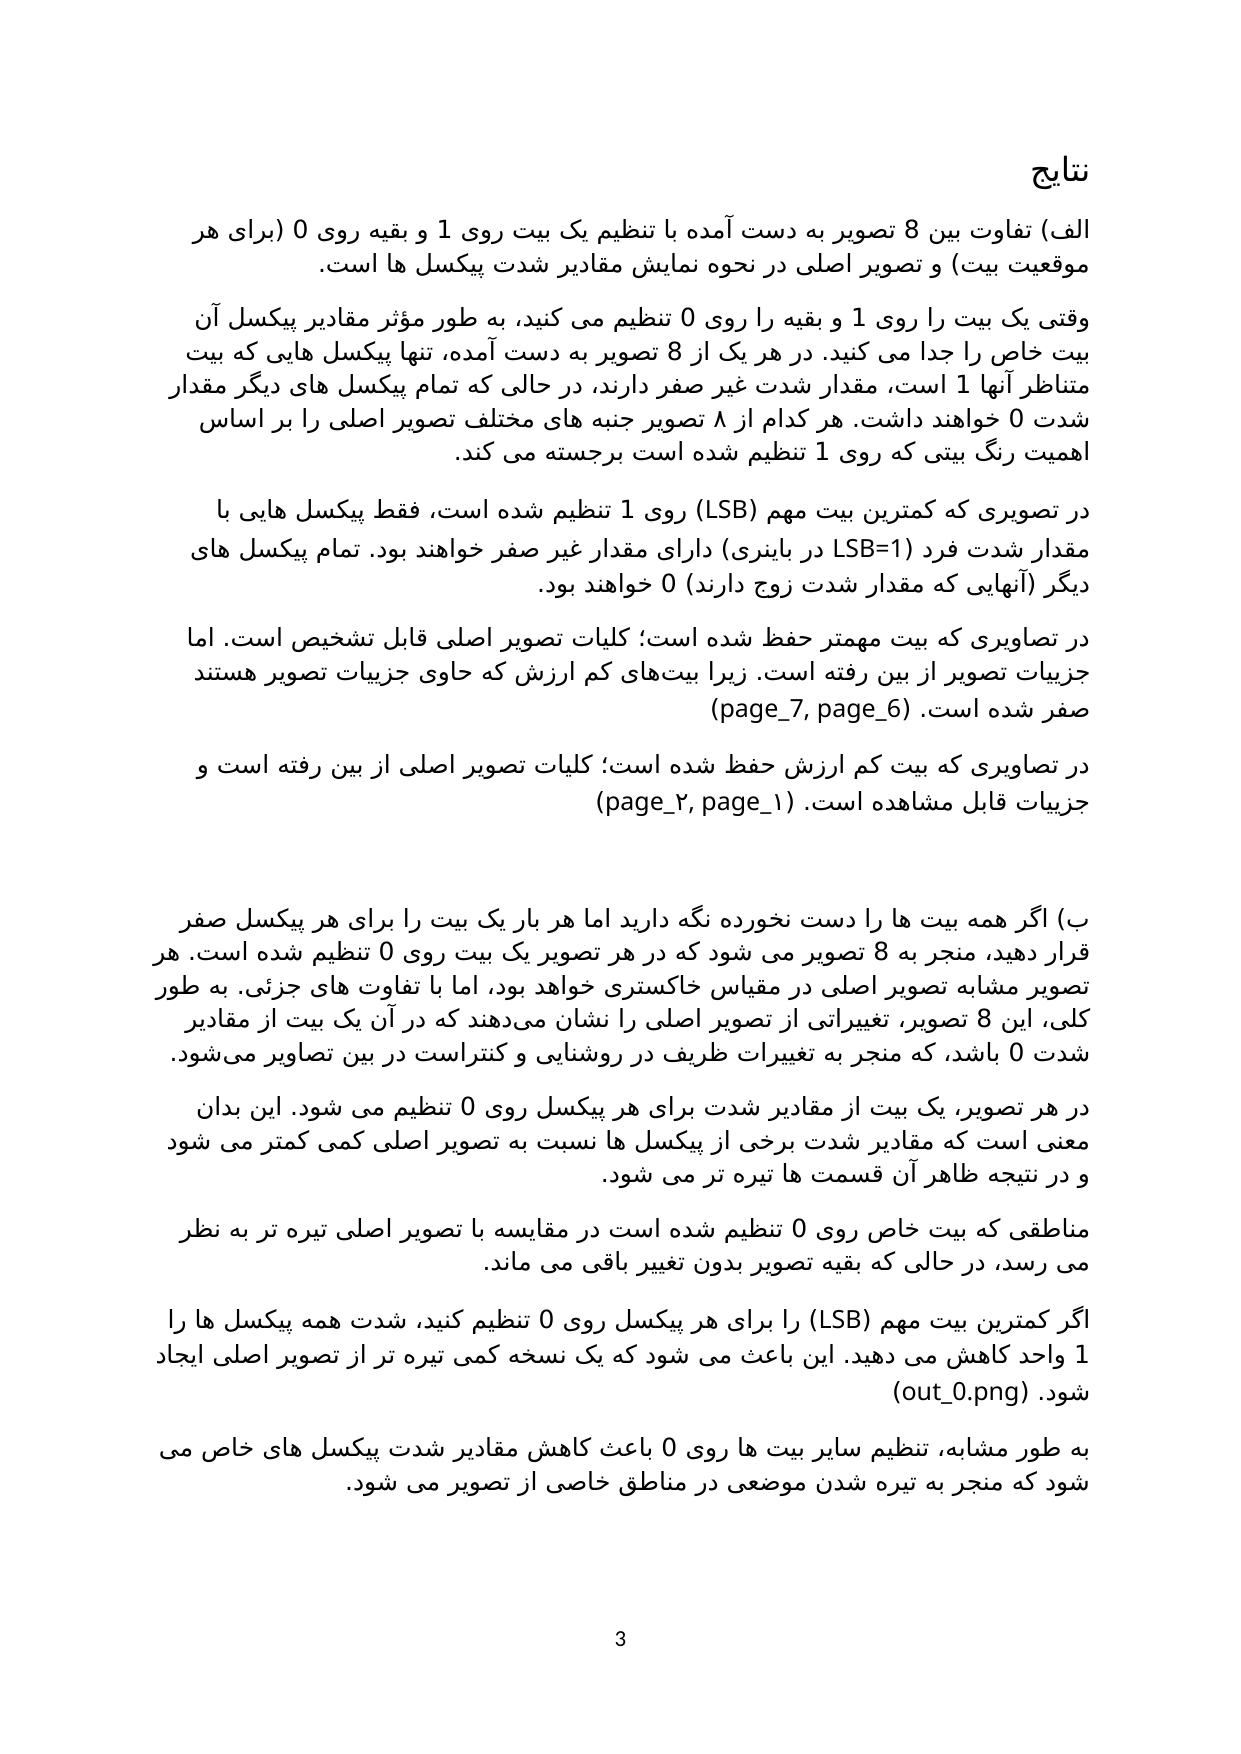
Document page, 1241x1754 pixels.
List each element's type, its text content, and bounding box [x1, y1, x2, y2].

text در تصاویری که بیت کم ارزش حفظ شده است؛ کلیات تصویر اصلی از بین رفته است و جزییات قابل مشاهده است. (page_۲, page_۱) [150, 750, 1090, 818]
text الف) تفاوت بین 8 تصویر به دست آمده با تنظیم یک بیت روی 1 و بقیه روی 0 (برای هر موقعیت بیت) و تصویر اصلی در نحوه نمایش مقادیر شدت پیکسل ها است. [150, 215, 1090, 278]
text مناطقی که بیت خاص روی 0 تنظیم شده است در مقایسه با تصویر اصلی تیره تر به نظر می رسد، در حالی که بقیه تصویر بدون تغییر باقی می ماند. [150, 1214, 1090, 1276]
text نتایج [150, 150, 1090, 189]
text به طور مشابه، تنظیم سایر بیت ها روی 0 باعث کاهش مقادیر شدت پیکسل های خاص می شود که منجر به تیره شدن موضعی در مناطق خاصی از تصویر می شود. [150, 1434, 1090, 1496]
text ب) اگر همه بیت ها را دست نخورده نگه دارید اما هر بار یک بیت را برای هر پیکسل صفر قرار دهید، منجر به 8 تصویر می شود که در هر تصویر یک بیت روی 0 تنظیم شده است. هر تصویر مشابه تصویر اصلی در مقیاس خاکستری خواهد بود، اما با تفاوت های جزئی. به طور کلی، این 8 تصویر، تغییراتی از تصویر اصلی را نشان می‌دهند که در آن یک بیت از مقادیر شدت 0 باشد، که منجر به تغییرات ظریف در روشنایی و کنتراست در بین تصاویر می‌شود. [150, 904, 1090, 1067]
text در تصویری که کمترین بیت مهم (LSB) روی 1 تنظیم شده است، فقط پیکسل هایی با مقدار شدت فرد (LSB=1 در باینری) دارای مقدار غیر صفر خواهند بود. تمام پیکسل های دیگر (آنهایی که مقدار شدت زوج دارند) 0 خواهند بود. [150, 492, 1090, 598]
text در تصاویری که بیت مهمتر حفظ شده است؛ کلیات تصویر اصلی قابل تشخیص است. اما جز‌ییات تصویر از بین رفته است. زیرا بیت‌های کم ارزش که حاوی جزییات تصویر هستند صفر شده است. (page_7, page_6) [150, 623, 1090, 724]
text وقتی یک بیت را روی 1 و بقیه را روی 0 تنظیم می کنید، به طور مؤثر مقادیر پیکسل آن بیت خاص را جدا می کنید. در هر یک از 8 تصویر به دست آمده، تنها پیکسل هایی که بیت متناظر آنها 1 است، مقدار شدت غیر صفر دارند، در حالی که تمام پیکسل های دیگر مقدار شدت 0 خواهند داشت. هر کدام از ۸ تصویر جنبه های مختلف تصویر اصلی را بر اساس اهمیت رنگ بیتی که روی 1 تنظیم شده است برجسته می کند. [150, 303, 1090, 467]
text در هر تصویر، یک بیت از مقادیر شدت برای هر پیکسل روی 0 تنظیم می شود. این بدان معنی است که مقادیر شدت برخی از پیکسل ها نسبت به تصویر اصلی کمی کمتر می شود و در نتیجه ظاهر آن قسمت ها تیره تر می شود. [150, 1092, 1090, 1188]
text اگر کمترین بیت مهم (LSB) را برای هر پیکسل روی 0 تنظیم کنید، شدت همه پیکسل ها را 1 واحد کاهش می دهید. این باعث می شود که یک نسخه کمی تیره تر از تصویر اصلی ایجاد شود. (out_0.png) [150, 1302, 1090, 1408]
